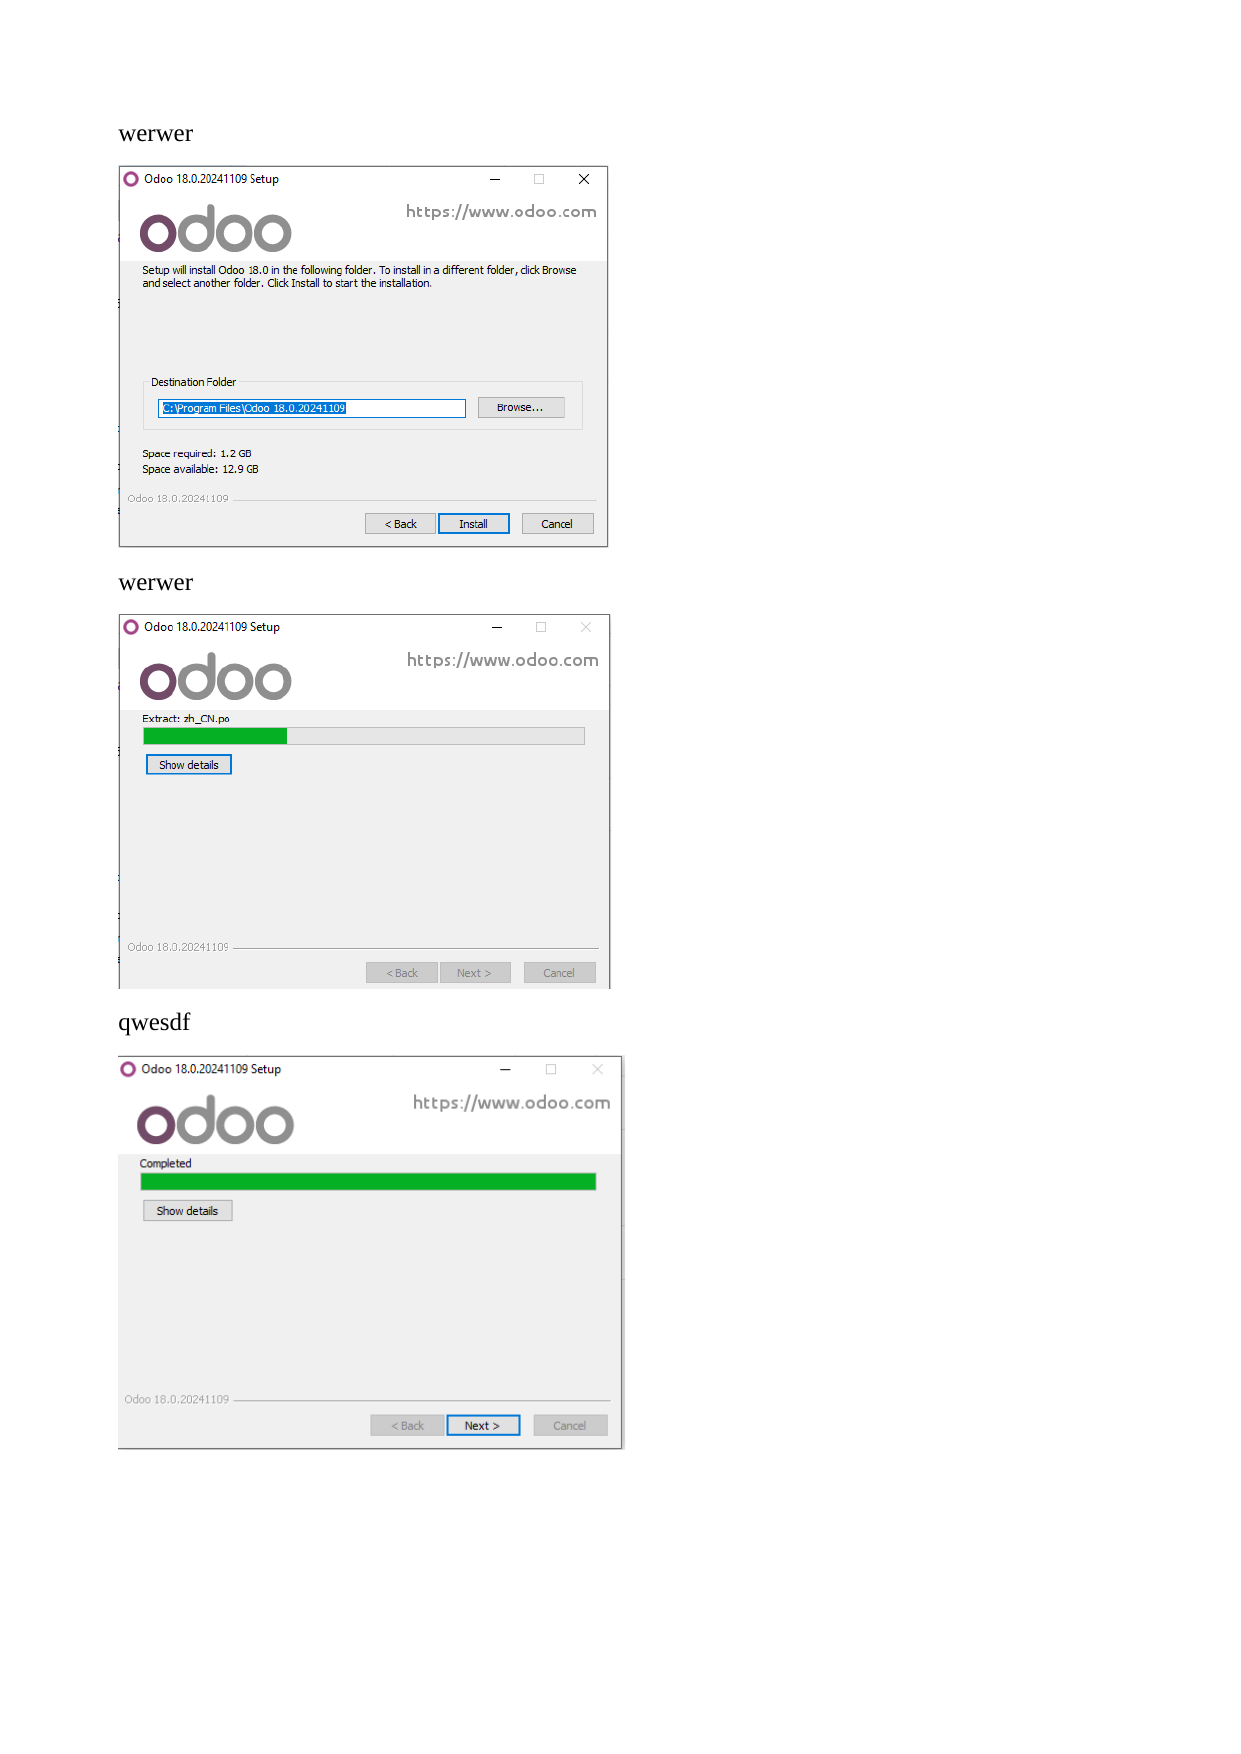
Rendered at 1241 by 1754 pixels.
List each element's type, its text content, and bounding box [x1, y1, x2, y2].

picture [118, 1055, 625, 1450]
text werwer [118, 118, 1122, 147]
picture [118, 614, 612, 989]
picture [118, 165, 609, 548]
text qwesdf [118, 1007, 1122, 1036]
text werwer [118, 567, 1122, 595]
